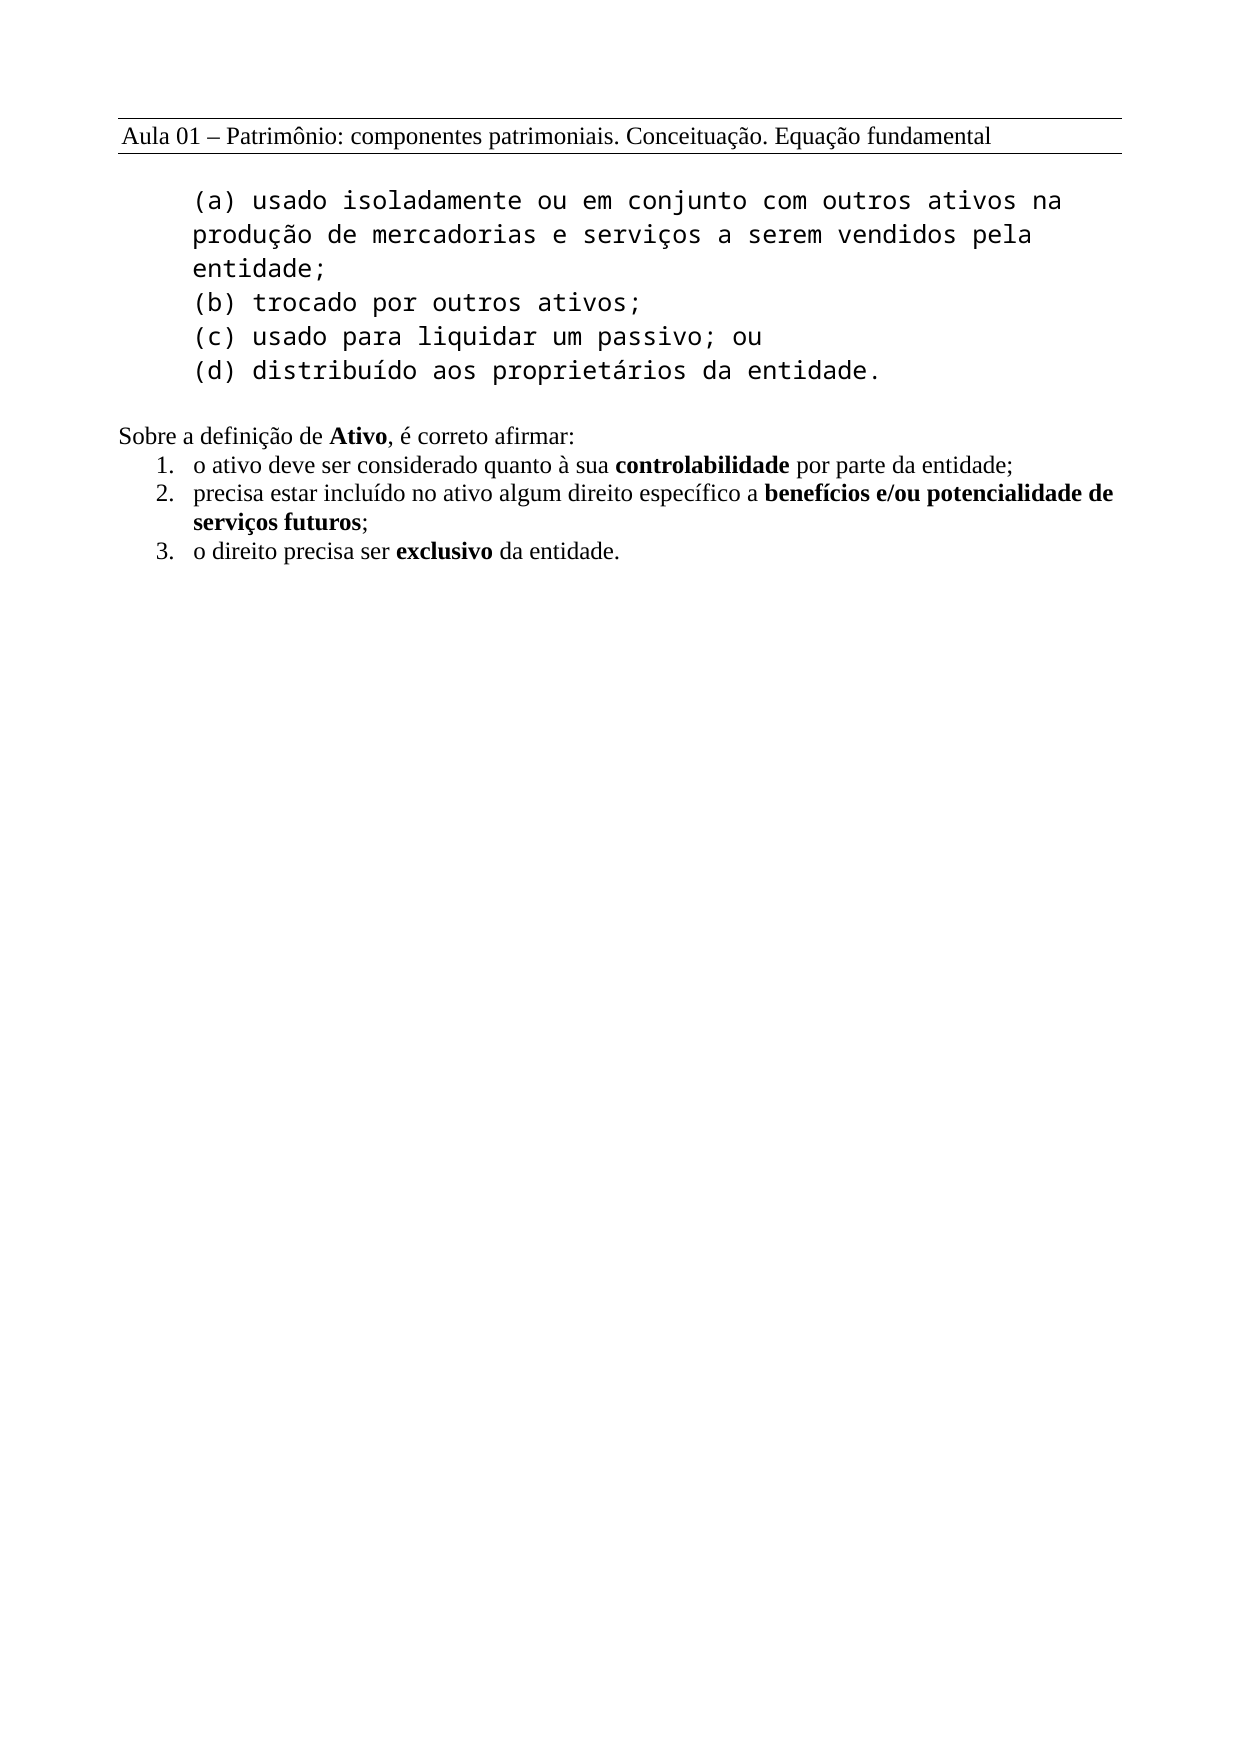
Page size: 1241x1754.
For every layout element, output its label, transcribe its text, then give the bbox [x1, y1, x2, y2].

text (a) usado isoladamente ou em conjunto com outros ativos na produção de mercadorias e serviços a serem vendidos pela entidade; [192, 183, 1122, 285]
text (d) distribuído aos proprietários da entidade. [192, 353, 1122, 387]
list o ativo deve ser considerado quanto à sua controlabilidade por parte da entidade; [156, 450, 1122, 478]
list o direito precisa ser exclusivo da entidade. [156, 536, 1122, 565]
text (b) trocado por outros ativos; [192, 285, 1122, 319]
list precisa estar incluído no ativo algum direito específico a benefícios e/ou potencialidade de serviços futuros; [156, 478, 1122, 536]
text (c) usado para liquidar um passivo; ou [192, 319, 1122, 353]
text Sobre a definição de Ativo, é correto afirmar: [118, 421, 1122, 450]
